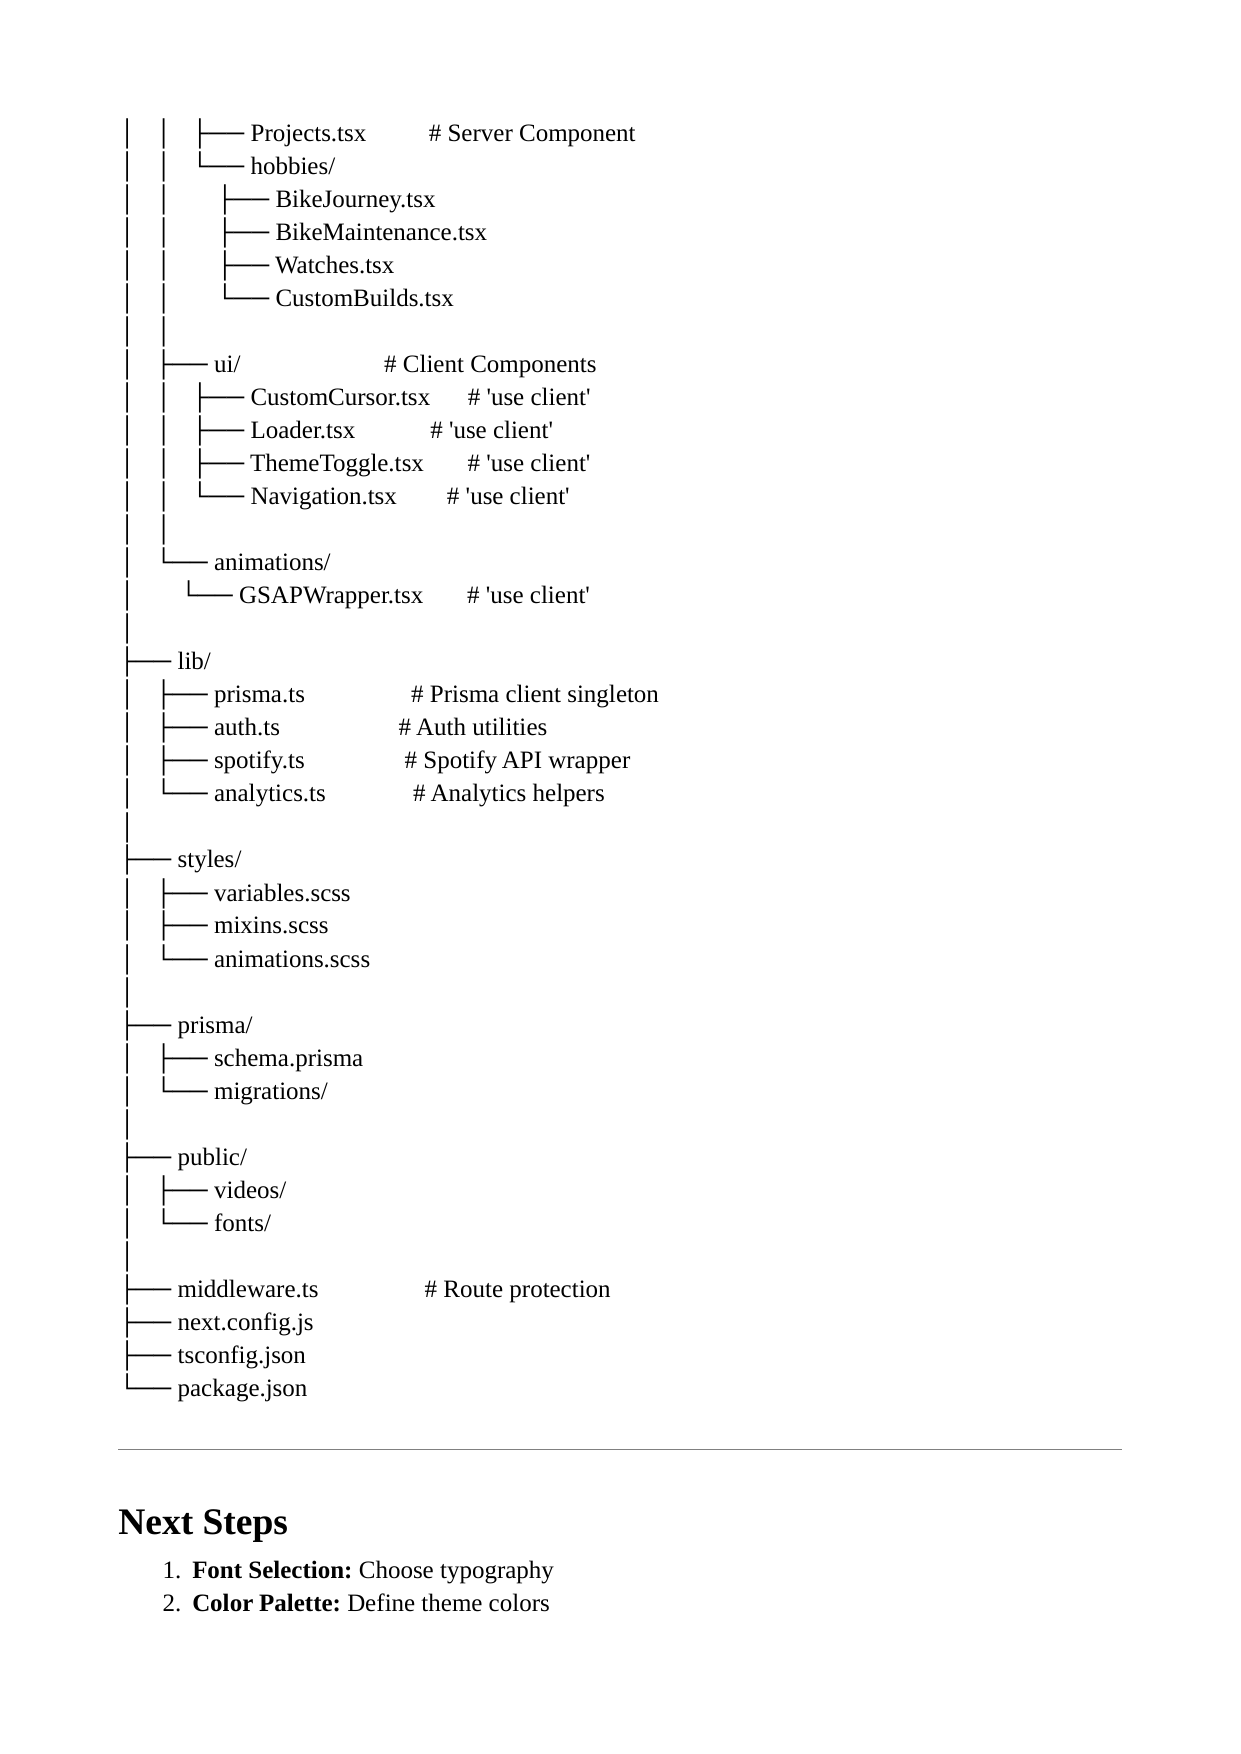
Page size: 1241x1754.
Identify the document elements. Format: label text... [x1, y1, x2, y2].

text │ ├── schema.prisma [128, 1043, 162, 1071]
text │ [118, 1109, 126, 1137]
text │ ├── prisma.ts # Prisma client singleton [128, 679, 162, 708]
text ├── tsconfig.json [128, 1340, 1122, 1369]
text │ │ ├── ThemeToggle.tsx # 'use client' [201, 448, 1122, 477]
text │ │ └── hobbies/ [128, 151, 162, 180]
list Font Selection: Choose typography [162, 1555, 1122, 1584]
text │ ├── variables.scss [128, 878, 162, 906]
text │ │ └── CustomBuilds.tsx [164, 283, 1122, 312]
text │ └── animations/ [128, 547, 1122, 576]
text │ └── GSAPWrapper.tsx # 'use client' [128, 580, 1122, 609]
text │ │ [128, 514, 162, 543]
text ├── middleware.ts # Route protection [128, 1274, 1122, 1303]
text ├── styles/ [128, 844, 1122, 873]
text │ │ ├── BikeJourney.tsx [226, 184, 1122, 213]
text │ │ ├── Projects.tsx # Server Component [201, 118, 1122, 147]
text │ │ ├── BikeMaintenance.tsx [226, 217, 1122, 246]
text └── package.json [118, 1373, 1122, 1402]
text ├── next.config.js [128, 1307, 1122, 1336]
text │ ├── mixins.scss [164, 911, 1122, 939]
text ├── prisma/ [128, 1010, 1122, 1038]
subtitle Next Steps [118, 1500, 1122, 1543]
text │ ├── videos/ [128, 1175, 162, 1203]
text │ │ [118, 514, 126, 543]
text │ │ ├── CustomCursor.tsx # 'use client' [201, 382, 1122, 411]
text │ ├── spotify.ts # Spotify API wrapper [164, 746, 1122, 774]
text │ │ ├── ThemeToggle.tsx # 'use client' [164, 448, 199, 477]
text │ └── fonts/ [128, 1208, 1122, 1237]
text │ [128, 613, 1122, 642]
text │ [128, 977, 1122, 1005]
text │ │ ├── Loader.tsx # 'use client' [201, 415, 1122, 444]
text │ ├── spotify.ts # Spotify API wrapper [128, 746, 162, 774]
text │ │ [164, 316, 1122, 345]
text │ │ ├── Projects.tsx # Server Component [128, 118, 162, 147]
text │ ├── videos/ [164, 1175, 1122, 1203]
text │ └── animations.scss [128, 944, 1122, 972]
text │ [128, 1109, 1122, 1137]
text │ │ └── Navigation.tsx # 'use client' [164, 481, 1122, 510]
text │ [118, 613, 126, 642]
text │ └── migrations/ [128, 1076, 1122, 1104]
text │ │ ├── Watches.tsx [226, 250, 1122, 279]
text │ │ ├── Loader.tsx # 'use client' [164, 415, 199, 444]
text ├── public/ [128, 1142, 1122, 1171]
text │ [128, 1241, 1122, 1269]
text ├── lib/ [118, 646, 126, 675]
text │ │ ├── CustomCursor.tsx # 'use client' [164, 382, 199, 411]
text │ ├── mixins.scss [128, 911, 162, 939]
text │ [118, 977, 126, 1005]
text │ ├── schema.prisma [164, 1043, 1122, 1071]
text │ │ ├── Projects.tsx # Server Component [164, 118, 199, 147]
text │ │ ├── Loader.tsx # 'use client' [128, 415, 162, 444]
text │ │ ├── BikeMaintenance.tsx [164, 217, 224, 246]
text │ │ [164, 514, 1122, 543]
text │ [128, 812, 1122, 840]
text │ │ └── Navigation.tsx # 'use client' [128, 481, 162, 510]
text │ │ └── CustomBuilds.tsx [128, 283, 162, 312]
text │ │ ├── Watches.tsx [128, 250, 162, 279]
text ├── lib/ [128, 646, 1122, 675]
text │ └── analytics.ts # Analytics helpers [128, 778, 1122, 807]
text │ │ ├── BikeJourney.tsx [128, 184, 162, 213]
text │ │ ├── CustomCursor.tsx # 'use client' [128, 382, 162, 411]
text │ [118, 1241, 126, 1269]
text │ ├── ui/ # Client Components [164, 349, 1122, 378]
text │ │ └── hobbies/ [164, 151, 1122, 180]
text │ ├── variables.scss [164, 878, 1122, 906]
text ├── public/ [118, 1142, 126, 1171]
text │ [118, 812, 126, 840]
text │ ├── auth.ts # Auth utilities [128, 712, 162, 741]
text │ │ ├── ThemeToggle.tsx # 'use client' [128, 448, 162, 477]
text │ │ [118, 316, 126, 345]
text │ │ ├── BikeJourney.tsx [164, 184, 224, 213]
text │ ├── prisma.ts # Prisma client singleton [164, 679, 1122, 708]
text │ │ [128, 316, 162, 345]
text │ │ ├── BikeMaintenance.tsx [128, 217, 162, 246]
text │ │ ├── Watches.tsx [164, 250, 224, 279]
text ├── prisma/ [118, 1010, 126, 1038]
text │ ├── auth.ts # Auth utilities [164, 712, 1122, 741]
list Color Palette: Define theme colors [162, 1588, 1122, 1617]
text ├── styles/ [118, 844, 126, 873]
text │ ├── ui/ # Client Components [128, 349, 162, 378]
